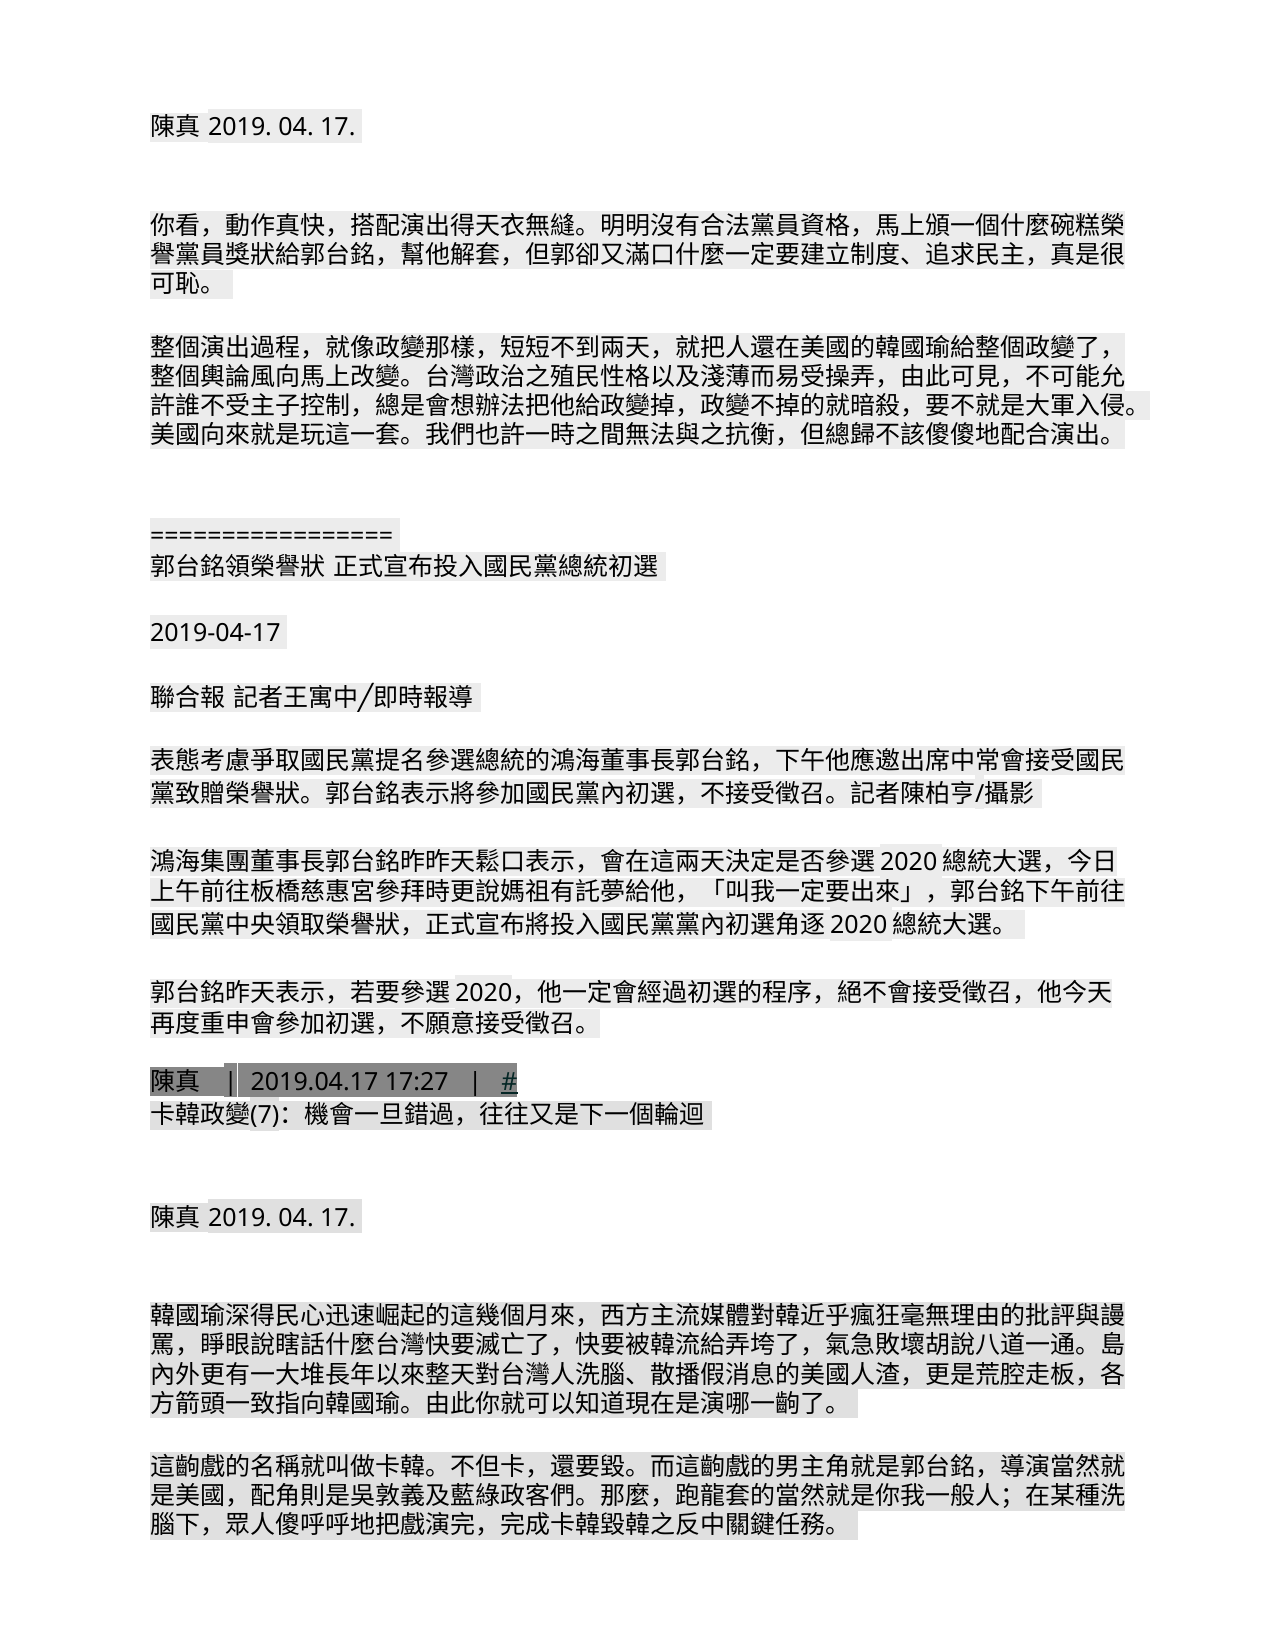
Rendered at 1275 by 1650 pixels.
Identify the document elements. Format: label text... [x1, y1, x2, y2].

text 陳真 | 2019.04.17 17:27 | # [150, 1063, 1125, 1097]
text 卡韓政變(7)：機會一旦錯過，往往又是下一個輪迴 陳真 2019. 04. 17. 韓國瑜深得民心迅速崛起的這幾個月來，西方主流媒體對韓近乎瘋狂毫無理由的批評與謾罵，睜眼說瞎話什麼台灣快要滅亡了，快要被韓流給弄垮了，氣急敗壞胡說八道一通。島內外更有一大堆長年以來整天對台灣人洗腦、散播假消息的美國人渣，更是荒腔走板，各方箭頭一致指向韓國瑜。由此你就可以知道現在是演哪一齣了。 這齣戲的名稱就叫做卡韓。不但卡，還要毀。而這齣戲的男主角就是郭台銘，導演當然就是美國，配角則是吳敦義及藍綠政客們。那麼，跑龍套的當然就是你我一般人；在某種洗腦下，眾人傻呼呼地把戲演完，完成卡韓毀韓之反中關鍵任務。 我覺得，許多時候，是非善惡的現實意義得這樣看：取大放小。看你覺得什麼樣的狀況是你覺得最重要的，從而排定取捨順序。至於我自己呢，我寧可投廢票，也不可能傻到去當美國人的狗。韓若不選，那麼，最好的結局就是讓國民黨再垮台一次。切莫投給郭台銘，也別投給任何國民黨的立委候選人。 我很少主動教人怎麼投票，因為在一個更大的層次與格局上來說，島內勝負確實意義不大。但是這回比較特別。郭台銘若獲得提名，我會盡可能幫他以及幫這個爛黨減少得票數。我們也許打不著狗的主人，直接打狗總可以吧。凡是美國所急欲進行的事，絕對有百害無一利，都不應讓他得逞。 所謂內行看門道，外行看熱鬧，台灣名嘴眾多，一堆有的沒的什麼專家學者，整天喋喋不休，但事實上他們對於島內政治的理解，真是很狀況外。我不知道他們是真無知抑或裝蒜？政治怎麼會是媒體上所呈現的那麼一回事？太低能了吧？人們真的這麼 "單純" 嗎？ 很多事之改變，終究還是得依靠眾人之力。充滿自主意義的韓流，是否會被逐漸殲滅？台灣跟對岸在這樣的中美關係下，能否發展出良好的轉變？這一切，終究還是得看台灣人打算怎麼決定自己的未來。 很多東西，時間往往是一個關鍵因素，一旦錯過機會，很可能就整個轉到另一條可悲的道路上。我們回頭看過去，不管是看自己或看整個國家整個世界，你常會發現，過去曾經有過某種機會，足以導向一個更好的未來，但是在那當下，我們往往不信邪，或是根本看不清。機會一旦錯過，往往又是下一個輪迴了。 我這幾篇關於郭台銘的文字，特別歡迎轉載。 ================= 韓國瑜現象引起國際憂慮 美媒直指危害台灣民主 新頭殼newtalk 洪聖斐 編譯報導 2019.04.17 高雄市長韓國瑜在媒體的曝光率居高不下，特定媒體對他的報導，甚至高達整節新聞的6成以上。許多民調也顯示，他在所有可能參選總統的人士中領先。相關的現象引起國際媒體注意，美國媒體《大西洋雜誌》(The Atlantic)記者何貴森(Chris Horton)，稍早以《台灣的民粹主義者助長中國的利益》(The Taiwanese Populist Advancing China’s Interests)為題，報導韓國瑜參選總統的可能性，以及對台灣民主的危害。 何貴森(Chris Horton)指出，韓國瑜從來沒有正式宣告打算參選，但他已經讓許多選民如癡如醉，很有機會成為台灣的下一任總統。何貴森觀察到，韓國瑜講大話以及對女性和少數民族的一些不當用語引起批評，但更讓人不安的是他對中國的態度，以及北京操弄偏袒他的輿論。 何貴森(Chris Horton)認為，台灣在世界上的地位很不穩固。雖然完全自治，有自己的民選政府與軍隊，但邦交國甚少。很多人擔心，韓國瑜一旦選上總統，會使台灣與中國之間的關係更不穩定、侵蝕台灣好不容易爭取來的民主，並引起美國對台灣的忠誠度產生質疑。 何貴森(Chris Horton)說，北京在韓國瑜身上找到他們偏好的台灣總統候選人條件。在蔡英文總統3年來努力要使台灣經濟不要過度倚賴中國後，韓國瑜反其道大力推動高雄與中國的經濟連結。 韓國瑜最近的港澳行程拜訪中聯辦，也引起國際注意。美國智庫戰略暨國際研究中心中國權力計畫主任葛來儀(Bonnie Glaser)便曾評論說：「韓國瑜與中國官員的會面，透露出他有意願與中國更加緊密一致的立場。…這點引人懷疑，一旦韓國瑜選上總統，會擁抱中國的立場到什麼程度。」 何貴森(Chris Horton)指出，韓國瑜的勝選對台灣的未來乃至整個區域都有重大意義。韓國瑜所屬的國民黨曾經統治過整個中國，其立場是台灣與中國屬於同一個國家，只是兩岸分治。這個觀點比起蔡英文領導、偏好將台灣事實獨立正式化的民進黨，更接近北京的立場。 何貴森(Chris Horton)觀察到，雖然大部分的媒體靠攏韓國瑜，許多台灣人仍舊大聲疾呼反對他。這個月，在高雄就有2千多人上街示威，抗議他的中國之行。許多人高舉「掃除叛國賊韓國瑜」、「反對一國兩制」、「反對中國併吞」、「今日香港，明日台灣」等標語牌。 當時也來參加這場示威的林飛帆告訴何貴森(Chris Horton)：「韓國瑜的兩岸政策令人憂心。一旦他當上我們的總統，我相信這將變成台灣民主與主權的危機。」 [150, 1097, 1125, 1574]
text 卡韓政變(8)：不可能允許誰不受主子控制 陳真 2019. 04. 17. 你看，動作真快，搭配演出得天衣無縫。明明沒有合法黨員資格，馬上頒一個什麼碗糕榮譽黨員獎狀給郭台銘，幫他解套，但郭卻又滿口什麼一定要建立制度、追求民主，真是很可恥。 整個演出過程，就像政變那樣，短短不到兩天，就把人還在美國的韓國瑜給整個政變了，整個輿論風向馬上改變。台灣政治之殖民性格以及淺薄而易受操弄，由此可見，不可能允許誰不受主子控制，總是會想辦法把他給政變掉，政變不掉的就暗殺，要不就是大軍入侵。美國向來就是玩這一套。我們也許一時之間無法與之抗衡，但總歸不該傻傻地配合演出。 ================= 郭台銘領榮譽狀 正式宣布投入國民黨總統初選 2019-04-17 聯合報 記者王寓中╱即時報導 表態考慮爭取國民黨提名參選總統的鴻海董事長郭台銘，下午他應邀出席中常會接受國民黨致贈榮譽狀。郭台銘表示將參加國民黨內初選，不接受徵召。記者陳柏亨/攝影 鴻海集團董事長郭台銘昨昨天鬆口表示，會在這兩天決定是否參選2020總統大選，今日上午前往板橋慈惠宮參拜時更說媽祖有託夢給他，「叫我一定要出來」，郭台銘下午前往國民黨中央領取榮譽狀，正式宣布將投入國民黨黨內初選角逐2020總統大選。 郭台銘昨天表示，若要參選2020，他一定會經過初選的程序，絕不會接受徵召，他今天再度重申會參加初選，不願意接受徵召。 [150, 75, 1125, 1038]
